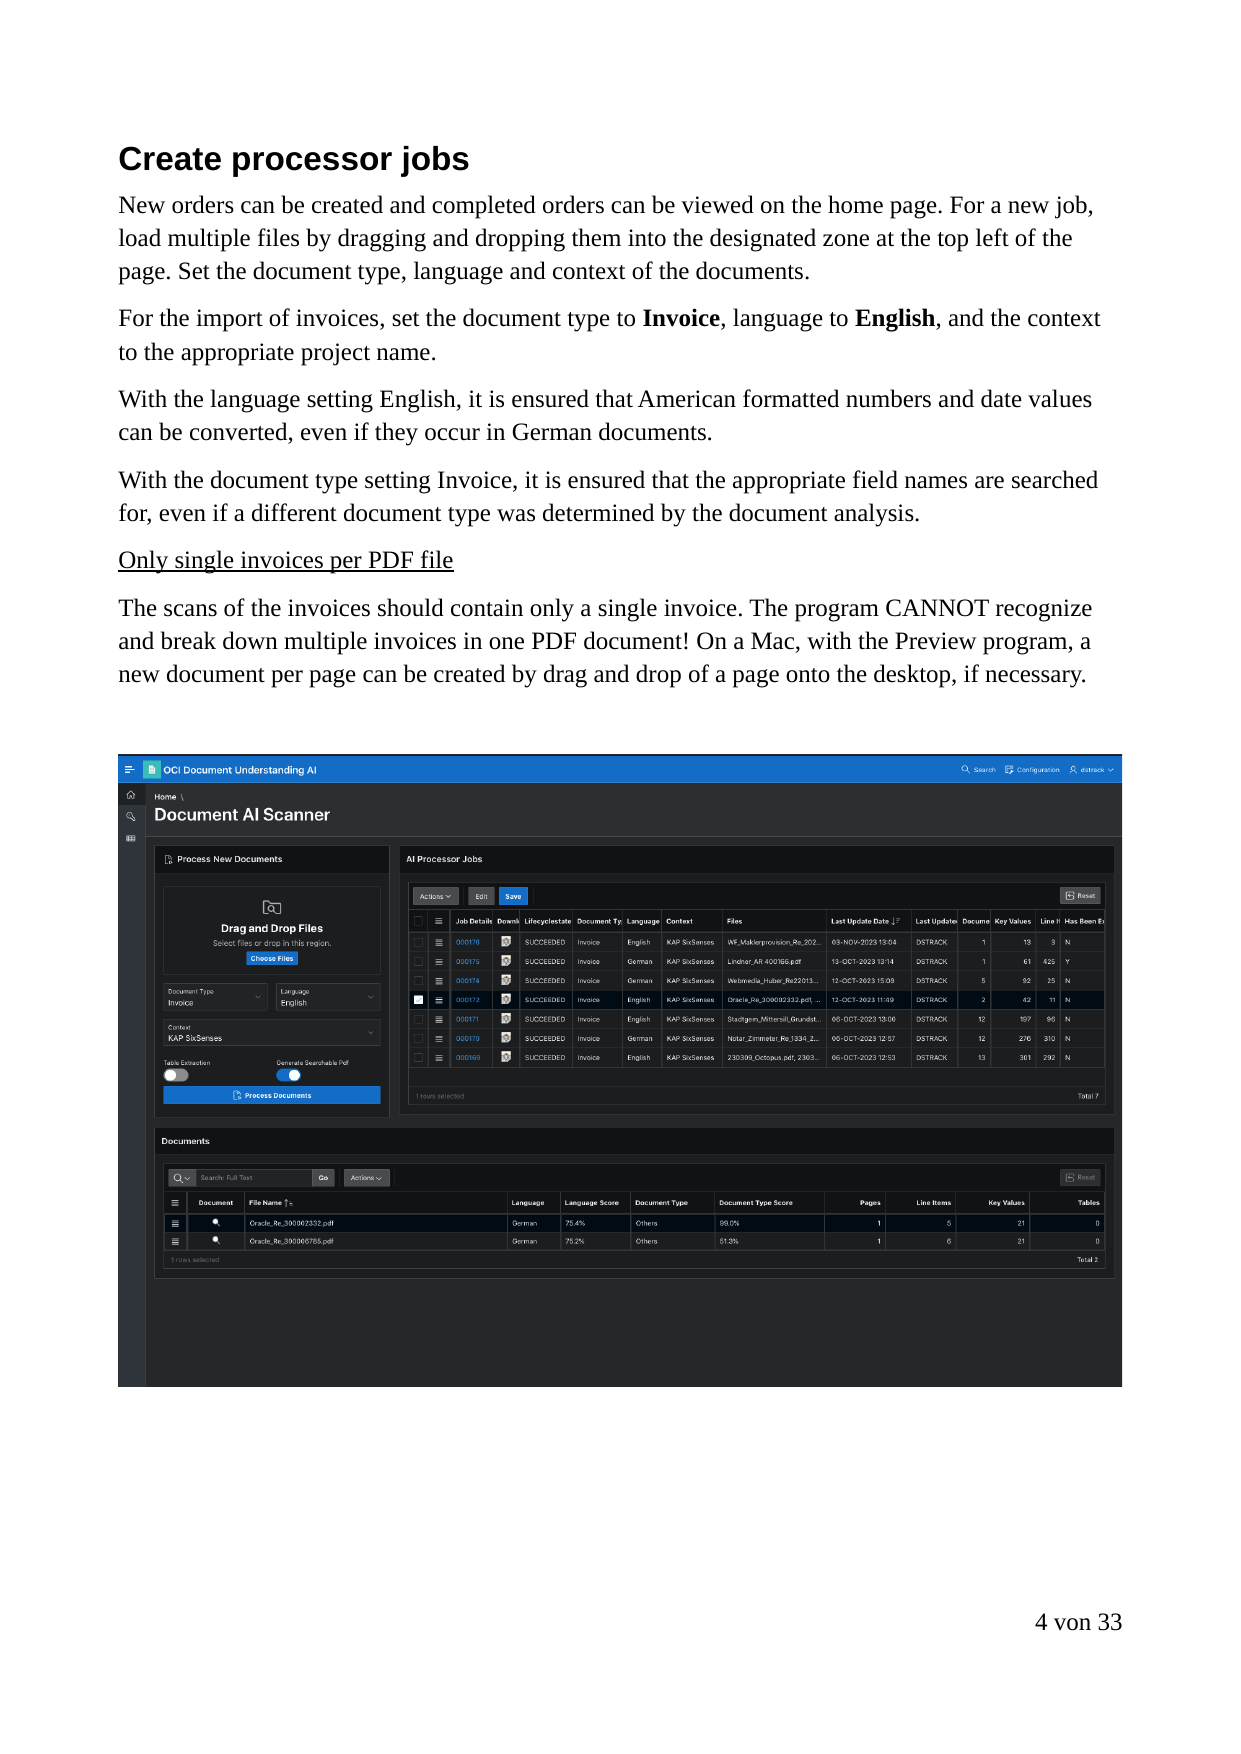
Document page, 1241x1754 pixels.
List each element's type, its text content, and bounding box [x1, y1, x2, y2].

text For the import of invoices, set the document type to Invoice, language to English, and the context to the appropriate project name. [118, 303, 1122, 365]
subtitle Create processor jobs [118, 139, 1122, 177]
text New orders can be created and completed orders can be viewed on the home page. For a new job, load multiple files by dragging and dropping them into the designated zone at the top left of the page. Set the document type, language and context of the documents. [118, 190, 1122, 285]
picture [118, 754, 1123, 1387]
text With the language setting English, it is ensured that American formatted numbers and date values can be converted, even if they occur in German documents. [118, 384, 1122, 446]
text Only single invoices per PDF file [118, 545, 1122, 574]
text The scans of the invoices should contain only a single invoice. The program CANNOT recognize and break down multiple invoices in one PDF document! On a Mac, with the Preview program, a new document per page can be created by drag and drop of a page onto the desktop, if necessary. [118, 593, 1122, 688]
text With the document type setting Invoice, it is ensured that the appropriate field names are searched for, even if a different document type was determined by the document analysis. [118, 465, 1122, 527]
